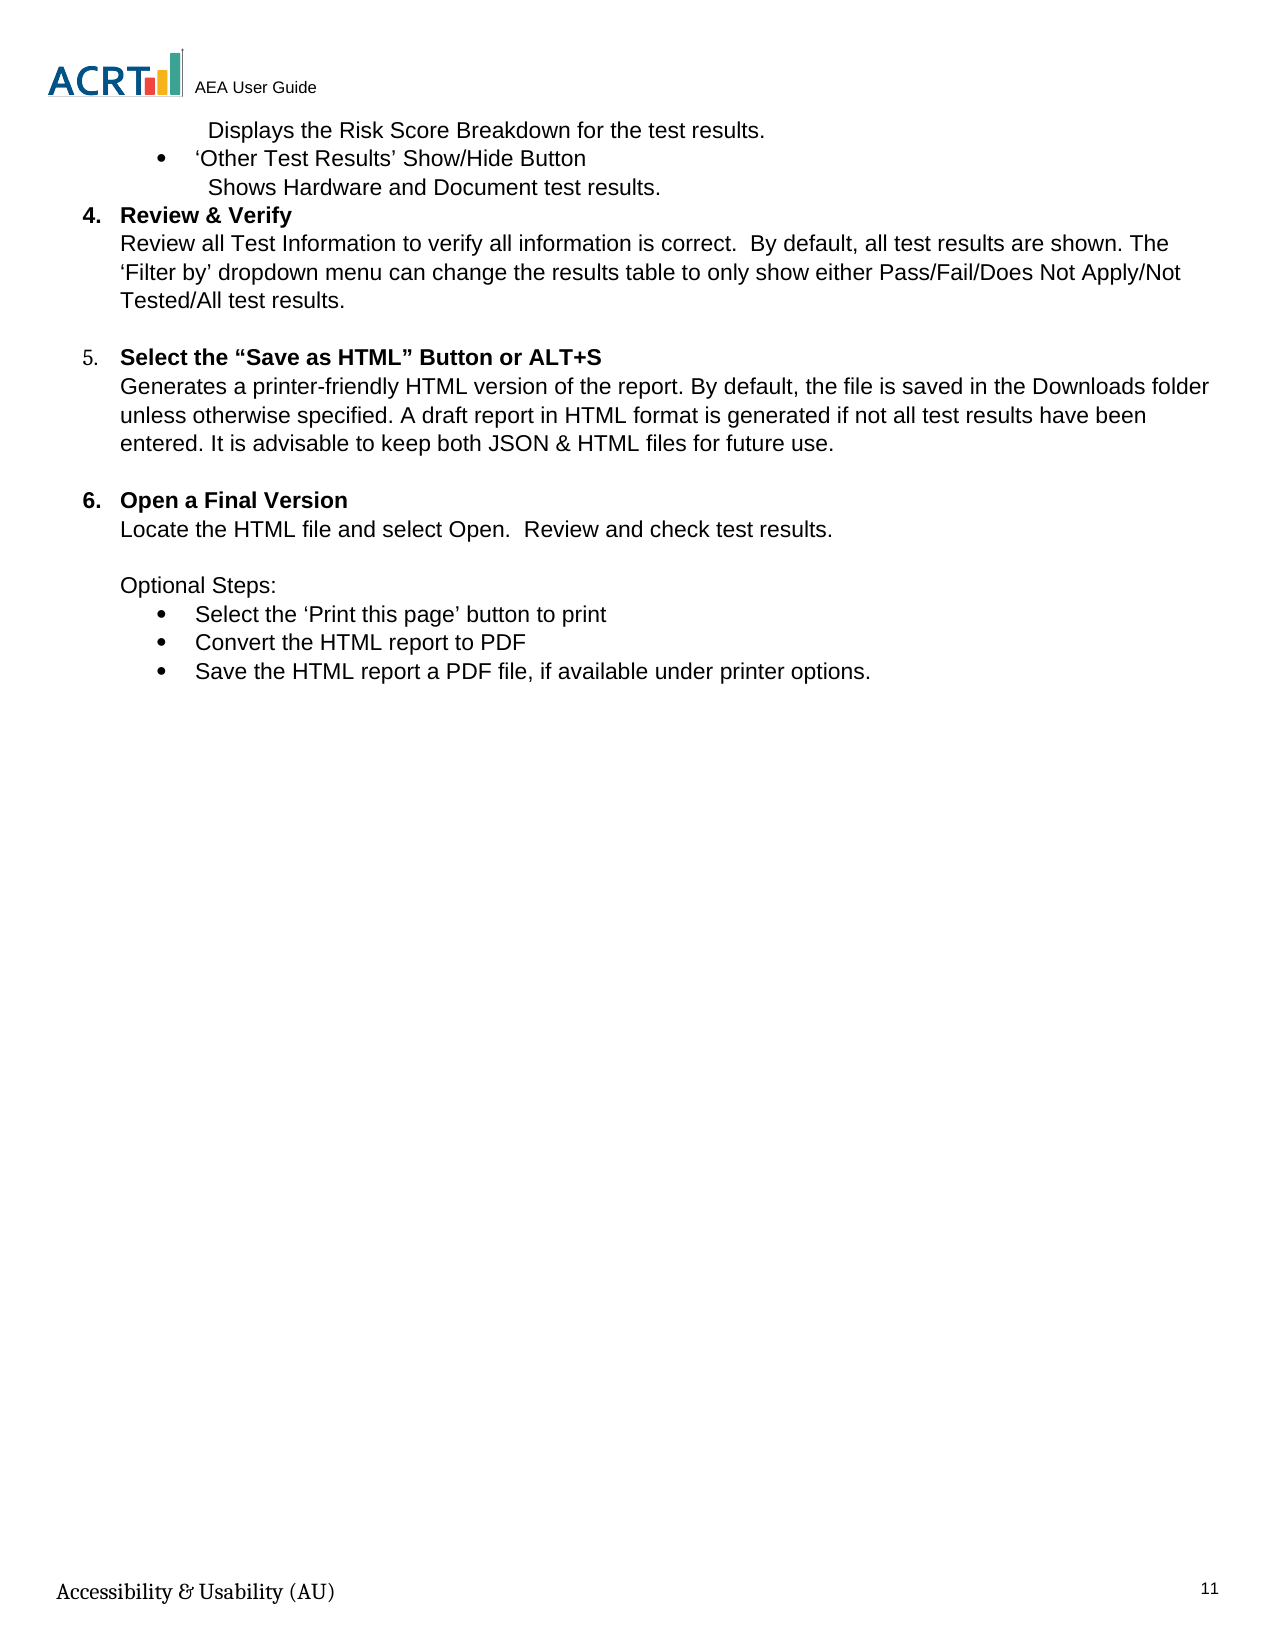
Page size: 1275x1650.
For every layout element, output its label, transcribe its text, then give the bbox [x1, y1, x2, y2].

list Displays the Risk Score Breakdown for the test results. [195, 117, 1230, 143]
list Optional Steps: [120, 572, 1230, 599]
list Open a Final Version [82, 487, 1230, 513]
picture [45, 45, 185, 101]
list Review all Test Information to verify all information is correct. By default, all test results are shown. The ‘Filter by’ dropdown menu can change the results table to only show either Pass/Fail/Does Not Apply/Not Tested/All test results. [120, 230, 1230, 313]
list Convert the HTML report to PDF [157, 629, 1230, 656]
list Shows Hardware and Document test results. [195, 173, 1230, 200]
list Select the “Save as HTML” Button or ALT+S Generates a printer-friendly HTML version of the report. By default, the file is saved in the Downloads folder unless otherwise specified. A draft report in HTML format is generated if not all test results have been entered. It is advisable to keep both JSON & HTML files for future use. [82, 344, 1230, 457]
list ‘Other Test Results’ Show/Hide Button [157, 145, 1230, 171]
list Review & Verify [82, 202, 1230, 228]
list Select the ‘Print this page’ button to print [157, 601, 1230, 627]
list Locate the HTML file and select Open. Review and check test results. [120, 516, 1230, 542]
list Save the HTML report a PDF file, if available under printer options. [157, 658, 1230, 684]
